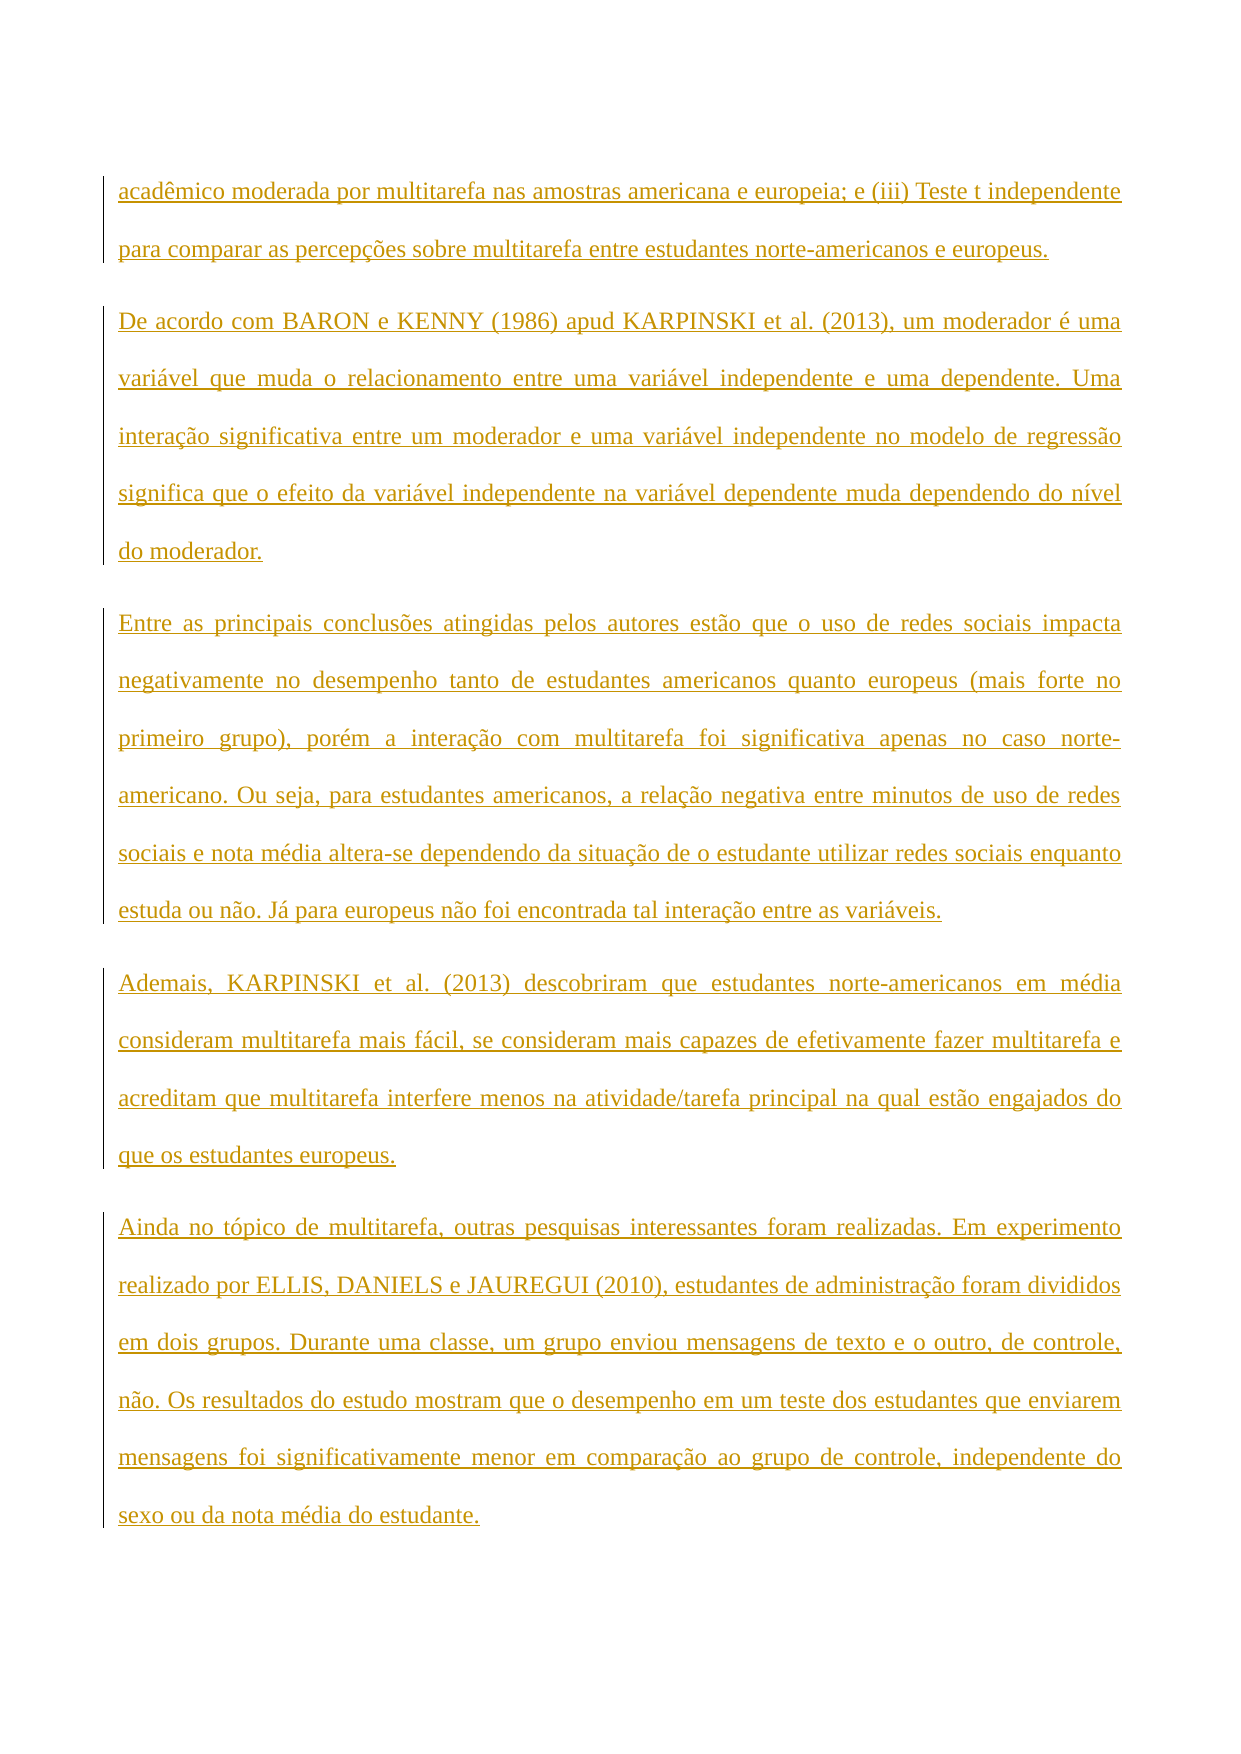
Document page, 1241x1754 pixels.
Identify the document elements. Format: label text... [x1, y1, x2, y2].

text estuda ou não. Já para europeus não foi encontrada tal interação entre as variáveis. [118, 864, 1122, 924]
text Entre as principais conclusões atingidas pelos autores estão que o uso de redes sociais impacta [118, 608, 1122, 633]
text consideram multitarefa mais fácil, se consideram mais capazes de efetivamente fazer multitarefa e [118, 994, 1122, 1050]
text para comparar as percepções sobre multitarefa entre estudantes norte-americanos e europeus. [118, 203, 1122, 263]
text acadêmico moderada por multitarefa nas amostras americana e europeia; e (iii) Teste t independente [118, 176, 1122, 201]
text não. Os resultados do estudo mostram que o desempenho em um teste dos estudantes que enviarem [118, 1354, 1122, 1410]
text acreditam que multitarefa interfere menos na atividade/tarefa principal na qual estão engajados do [118, 1052, 1122, 1108]
text sexo ou da nota média do estudante. [118, 1469, 1122, 1528]
text do moderador. [118, 505, 1122, 565]
text De acordo com BARON e KENNY (1986) apud KARPINSKI et al. (2013), um moderador é uma [118, 306, 1122, 331]
text realizado por ELLIS, DANIELS e JAUREGUI (2010), estudantes de administração foram divididos em dois grupos. Durante uma classe, um grupo enviou mensagens de texto e o outro, de controle, [118, 1239, 1122, 1352]
text interação significativa entre um moderador e uma variável independente no modelo de regressão [118, 390, 1122, 446]
text Ademais, KARPINSKI et al. (2013) descobriram que estudantes norte-americanos em média [118, 968, 1122, 993]
text variável que muda o relacionamento entre uma variável independente e uma dependente. Uma [118, 332, 1122, 388]
text que os estudantes europeus. [118, 1109, 1122, 1169]
text Ainda no tópico de multitarefa, outras pesquisas interessantes foram realizadas. Em experimento [118, 1212, 1122, 1237]
text mensagens foi significativamente menor em comparação ao grupo de controle, independente do [118, 1411, 1122, 1467]
text negativamente no desempenho tanto de estudantes americanos quanto europeus (mais forte no [118, 634, 1122, 691]
text significa que o efeito da variável independente na variável dependente muda dependendo do nível [118, 447, 1122, 503]
text primeiro grupo), porém a interação com multitarefa foi significativa apenas no caso norte-americano. Ou seja, para estudantes americanos, a relação negativa entre minutos de uso de redes sociais e nota média altera-se dependendo da situação de o estudante utilizar redes sociais enquanto [118, 692, 1122, 863]
